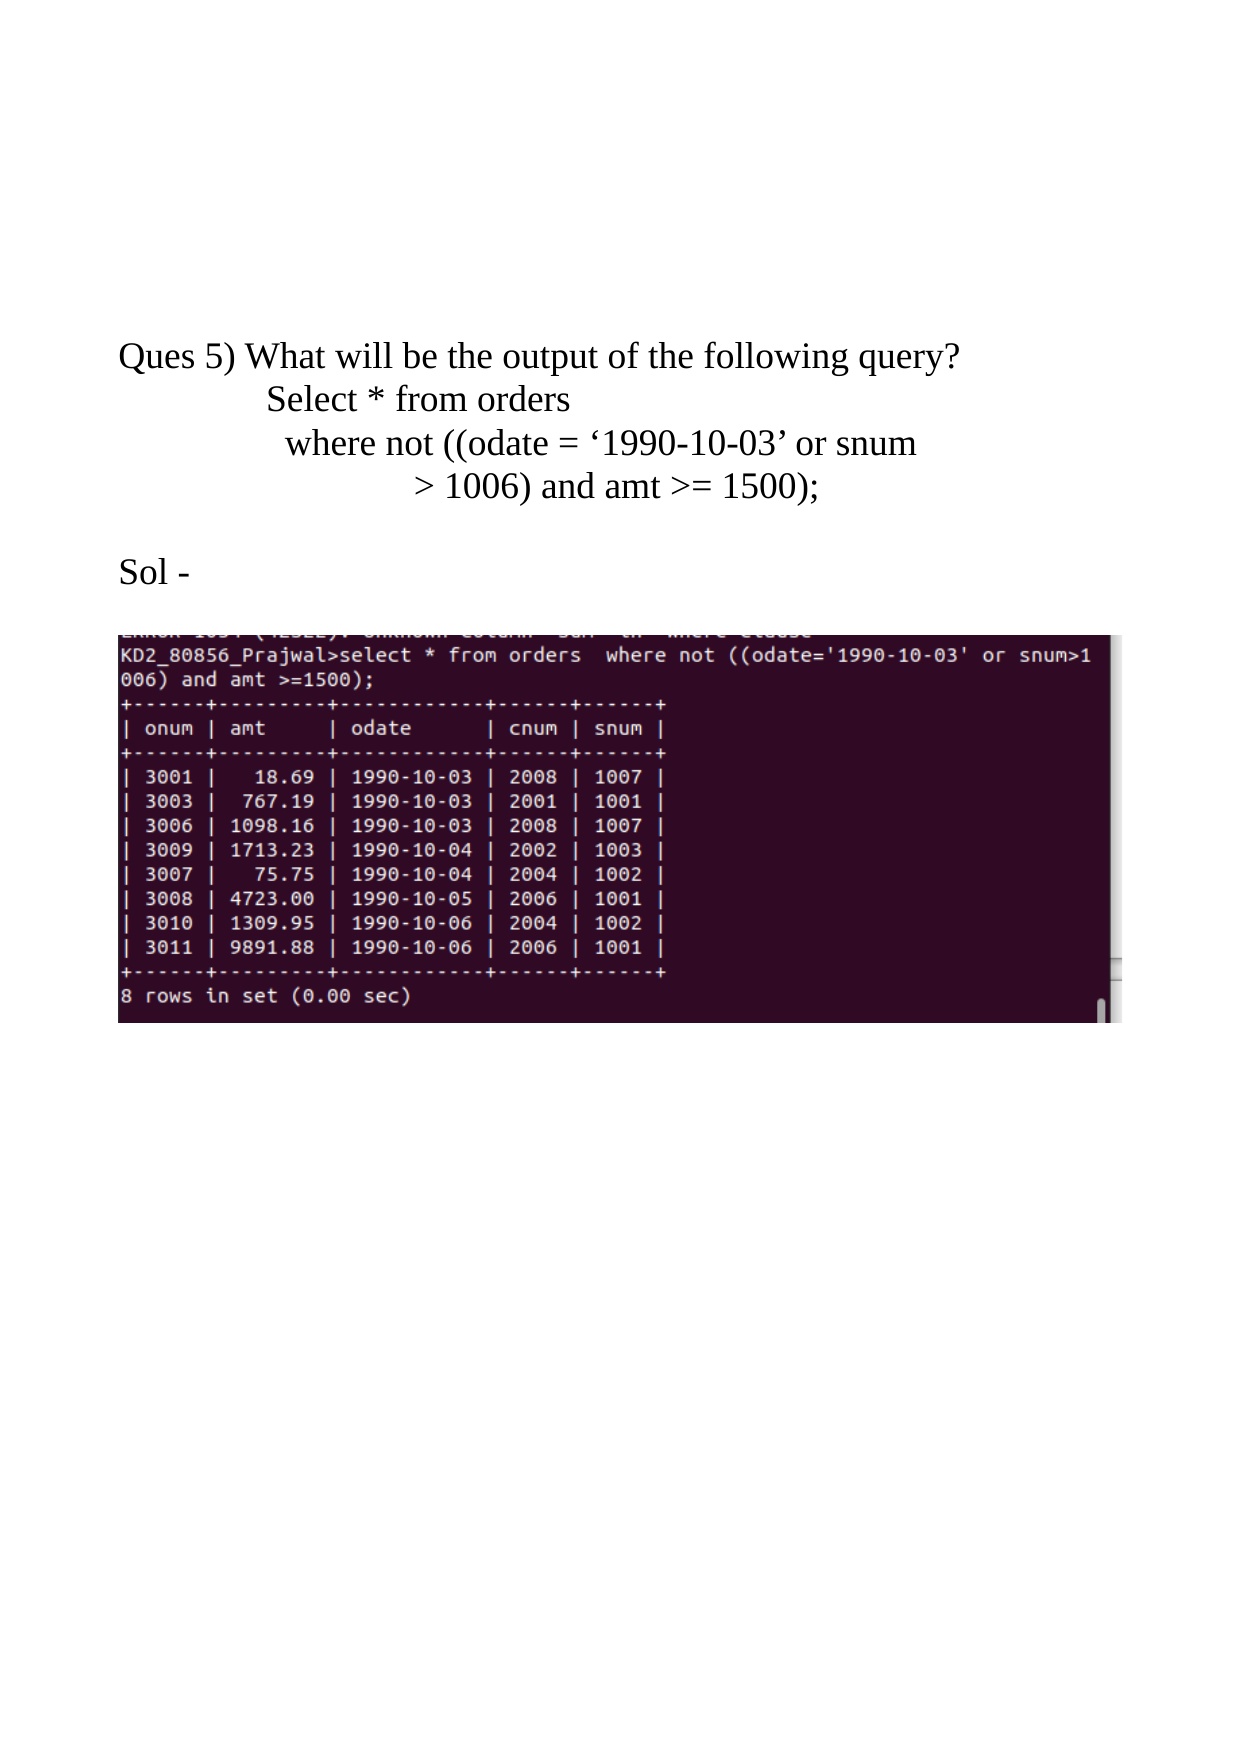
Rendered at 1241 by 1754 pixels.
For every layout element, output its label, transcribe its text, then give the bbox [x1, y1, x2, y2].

text Select * from orders [118, 377, 1122, 420]
text Sol - [118, 549, 1122, 592]
text where not ((odate = ‘1990-10-03’ or snum [118, 420, 1122, 463]
text > 1006) and amt >= 1500); [118, 463, 1122, 506]
text Ques 5) What will be the output of the following query? [118, 334, 1122, 377]
picture [118, 635, 1123, 1023]
